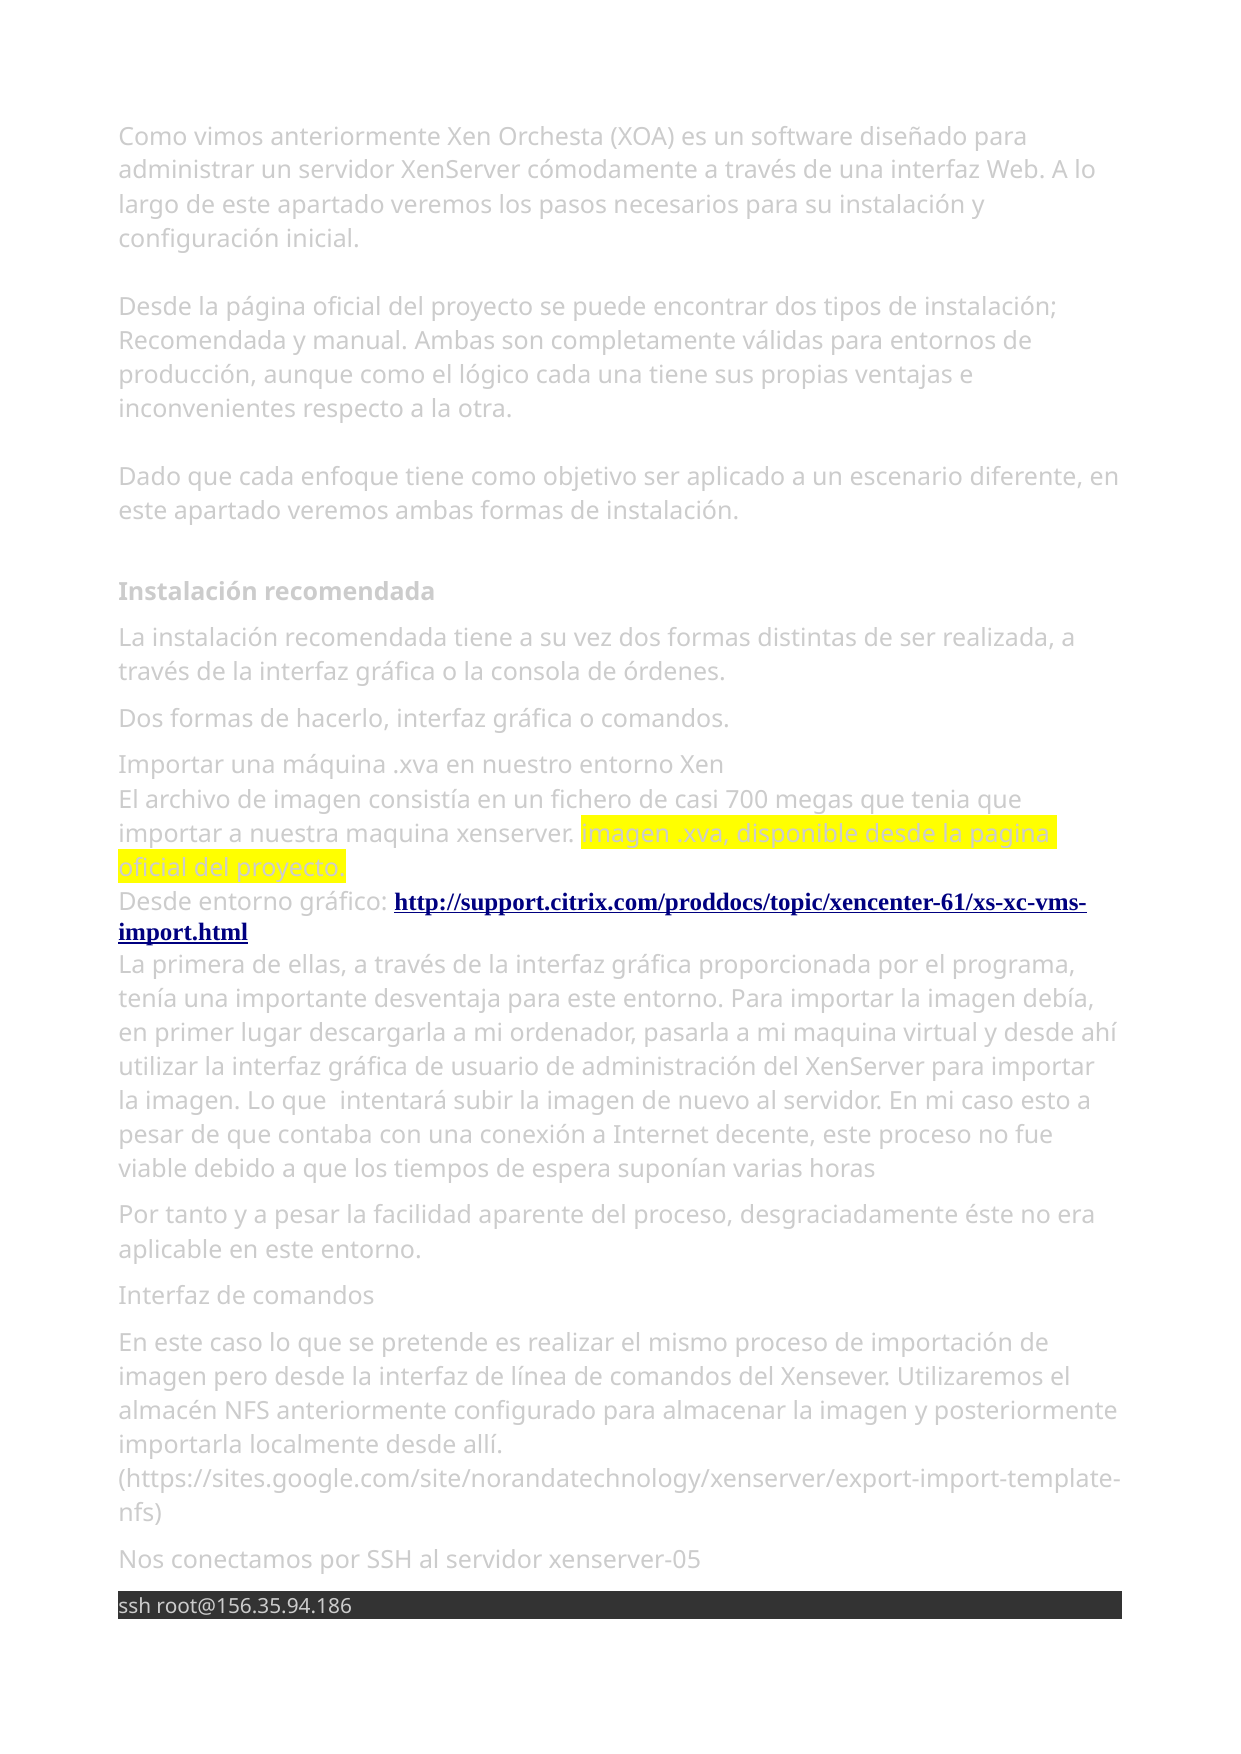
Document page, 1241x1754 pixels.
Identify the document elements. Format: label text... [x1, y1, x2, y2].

text Interfaz de comandos [118, 1278, 1122, 1312]
text Importar una máquina .xva en nuestro entorno Xen [118, 747, 1122, 781]
text ssh root@156.35.94.186 [118, 1591, 1122, 1619]
text Nos conectamos por SSH al servidor xenserver-05 [118, 1541, 1122, 1575]
text Dado que cada enfoque tiene como objetivo ser aplicado a un escenario diferente, en este apartado veremos ambas formas de instalación. [118, 459, 1122, 527]
text En este caso lo que se pretende es realizar el mismo proceso de importación de imagen pero desde la interfaz de línea de comandos del Xensever. Utilizaremos el almacén NFS anteriormente configurado para almacenar la imagen y posteriormente importarla localmente desde allí. (https://sites.google.com/site/norandatechnology/xenserver/export-import-template-nfs) [118, 1324, 1122, 1529]
text El archivo de imagen consistía en un fichero de casi 700 megas que tenia que importar a nuestra maquina xenserver. imagen .xva, disponible desde la pagina oficial del proyecto. [118, 781, 1122, 883]
text Dos formas de hacerlo, interfaz gráfica o comandos. [118, 701, 1122, 735]
text Como vimos anteriormente Xen Orchesta (XOA) es un software diseñado para administrar un servidor XenServer cómodamente a través de una interfaz Web. A lo largo de este apartado veremos los pasos necesarios para su instalación y configuración inicial. [118, 118, 1122, 254]
text Por tanto y a pesar la facilidad aparente del proceso, desgraciadamente éste no era aplicable en este entorno. [118, 1197, 1122, 1265]
text La primera de ellas, a través de la interfaz gráfica proporcionada por el programa, tenía una importante desventaja para este entorno. Para importar la imagen debía, en primer lugar descargarla a mi ordenador, pasarla a mi maquina virtual y desde ahí utilizar la interfaz gráfica de usuario de administración del XenServer para importar la imagen. Lo que intentará subir la imagen de nuevo al servidor. En mi caso esto a pesar de que contaba con una conexión a Internet decente, este proceso no fue viable debido a que los tiempos de espera suponían varias horas [118, 946, 1122, 1185]
text Desde entorno gráfico: http://support.citrix.com/proddocs/topic/xencenter-61/xs-xc-vms-import.html [118, 883, 1122, 946]
text La instalación recomendada tiene a su vez dos formas distintas de ser realizada, a través de la interfaz gráfica o la consola de órdenes. [118, 620, 1122, 688]
text Instalación recomendada [118, 573, 1122, 607]
text Desde la página oficial del proyecto se puede encontrar dos tipos de instalación; Recomendada y manual. Ambas son completamente válidas para entornos de producción, aunque como el lógico cada una tiene sus propias ventajas e inconvenientes respecto a la otra. [118, 288, 1122, 425]
